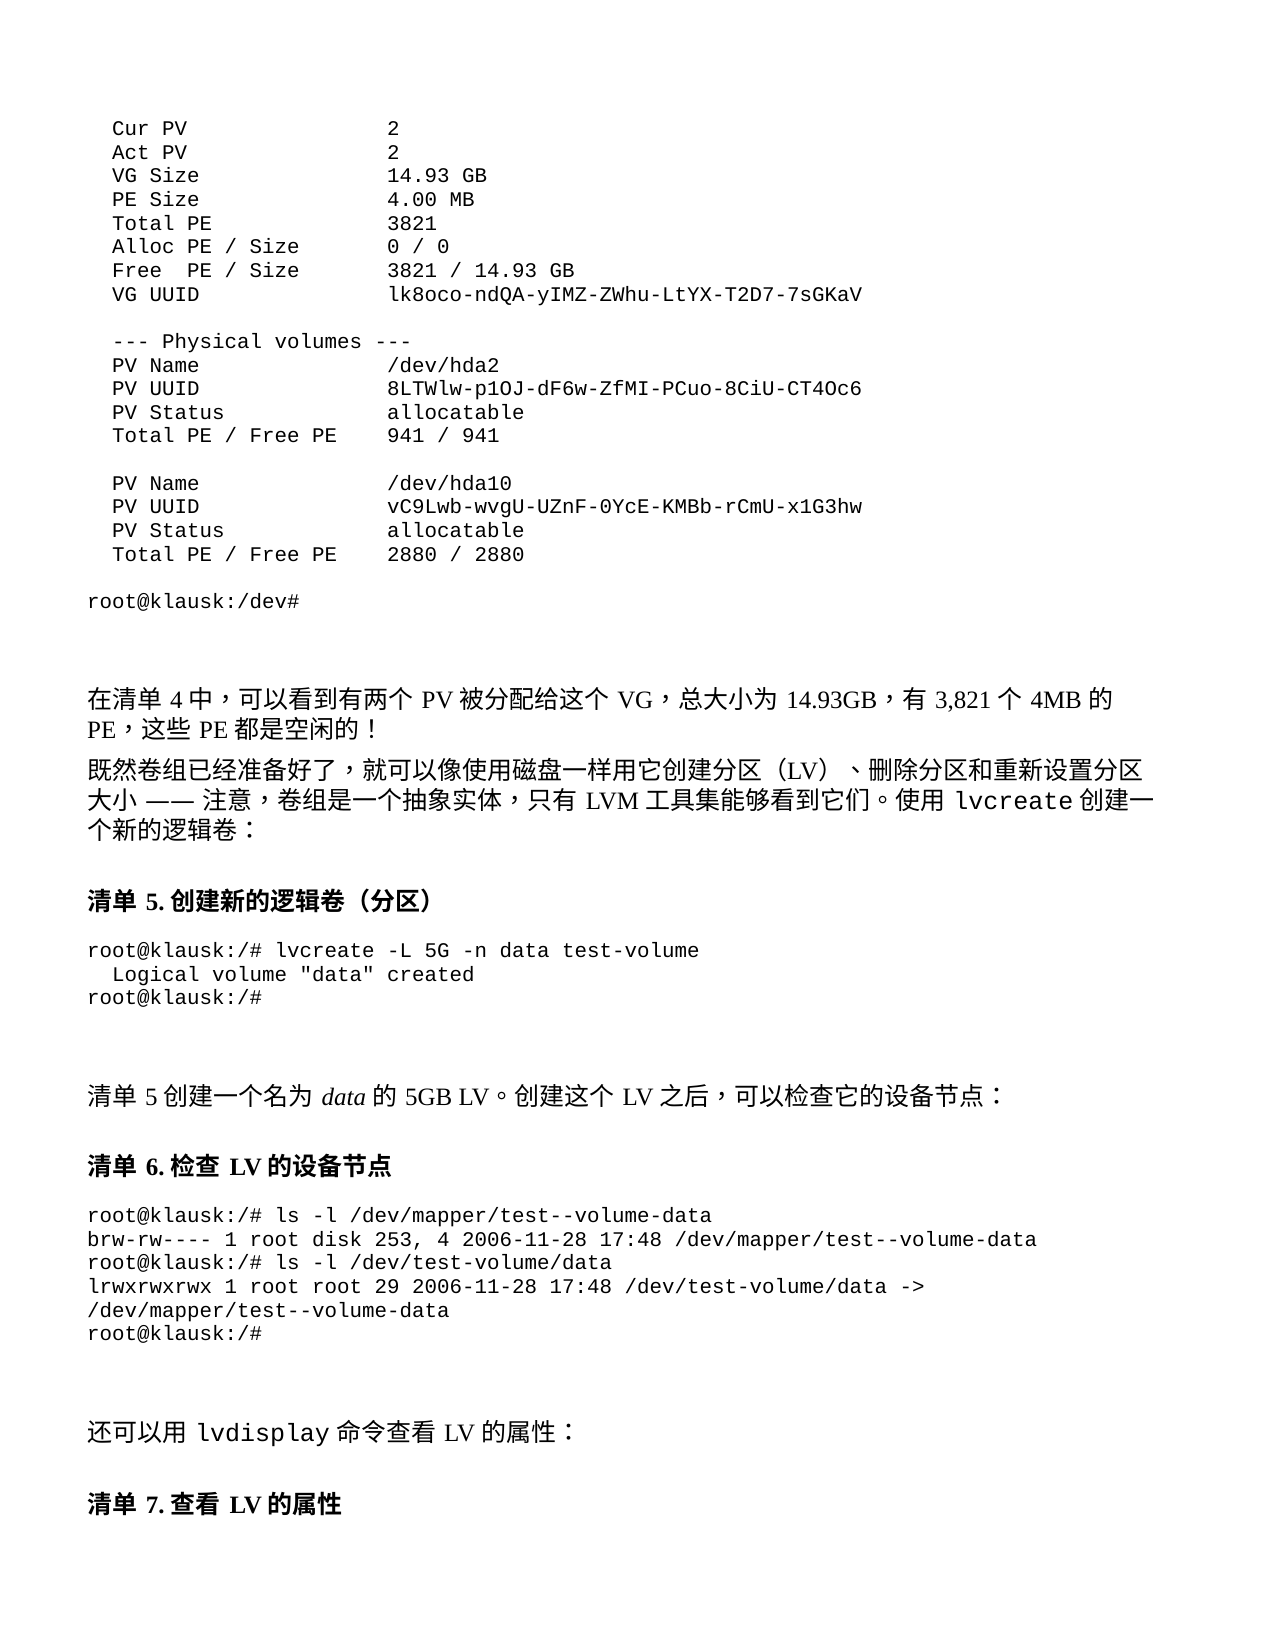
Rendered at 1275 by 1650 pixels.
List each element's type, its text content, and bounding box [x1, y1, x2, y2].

text 既然卷组已经准备好了，就可以像使用磁盘一样用它创建分区（LV）、删除分区和重新设置分区大小 —— 注意，卷组是一个抽象实体，只有 LVM 工具集能够看到它们。使用 lvcreate 创建一个新的逻辑卷： [87, 756, 1157, 846]
text 清单 5 创建一个名为 data 的 5GB LV。创建这个 LV 之后，可以检查它的设备节点： [87, 1082, 1157, 1111]
table_header Cur PV 2 Act PV 2 VG Size 14.93 GB PE Size 4.00 MB Total PE 3821 Alloc PE / Size 0 / 0 Free PE / Size 3821 / 14.93 GB VG UUID lk8oco-ndQA-yIMZ-ZWhu-LtYX-T2D7-7sGKaV --- Physical volumes --- PV Name /dev/hda2 PV UUID 8LTWlw-p1OJ-dF6w-ZfMI-PCuo-8CiU-CT4Oc6 PV Status allocatable Total PE / Free PE 941 / 941 PV Name /dev/hda10 PV UUID vC9Lwb-wvgU-UZnF-0YcE-KMBb-rCmU-x1G3hw PV Status allocatable Total PE / Free PE 2880 / 2880 root@klausk:/dev# [87, 118, 1050, 644]
text 在清单 4 中，可以看到有两个 PV 被分配给这个 VG，总大小为 14.93GB，有 3,821 个 4MB 的 PE，这些 PE 都是空闲的！ [87, 685, 1157, 744]
text 清单 6. 检查 LV 的设备节点 [87, 1123, 1157, 1181]
table_header root@klausk:/# lvcreate -L 5G -n data test-volume Logical volume "data" created root@klausk:/# [87, 916, 1050, 1040]
text 清单 5. 创建新的逻辑卷（分区） [87, 858, 1157, 916]
text 还可以用 lvdisplay 命令查看 LV 的属性： [87, 1418, 1157, 1448]
text 清单 7. 查看 LV 的属性 [87, 1461, 1157, 1519]
table_header root@klausk:/# ls -l /dev/mapper/test--volume-data brw-rw---- 1 root disk 253, 4 2006-11-28 17:48 /dev/mapper/test--volume-data root@klausk:/# ls -l /dev/test-volume/data lrwxrwxrwx 1 root root 29 2006-11-28 17:48 /dev/test-volume/data -> /dev/mapper/test--volume-data root@klausk:/# [87, 1181, 1050, 1376]
